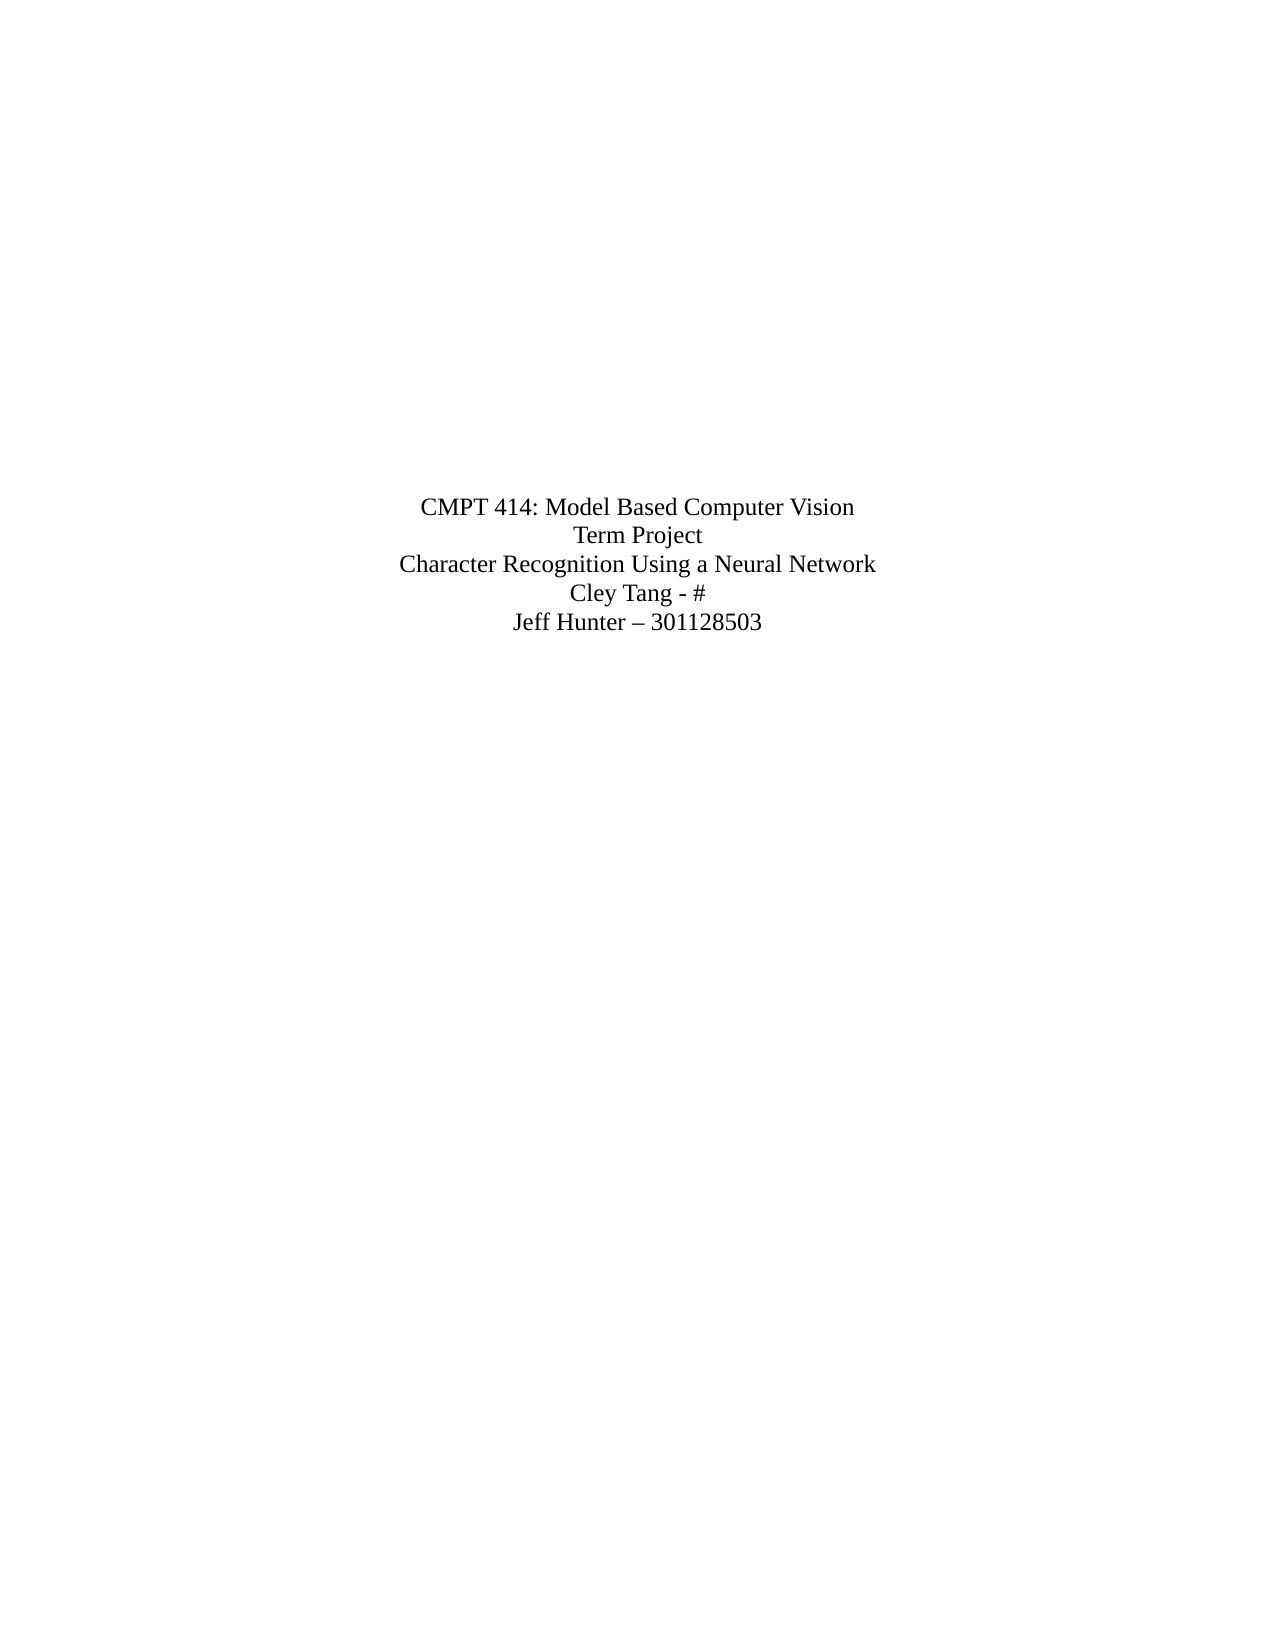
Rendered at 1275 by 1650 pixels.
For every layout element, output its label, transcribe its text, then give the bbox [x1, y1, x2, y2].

text Character Recognition Using a Neural Network [118, 549, 1157, 578]
text Cley Tang - # [118, 578, 1157, 607]
text Jeff Hunter – 301128503 [118, 607, 1157, 636]
text Term Project [118, 521, 1157, 549]
text CMPT 414: Model Based Computer Vision [118, 492, 1157, 521]
